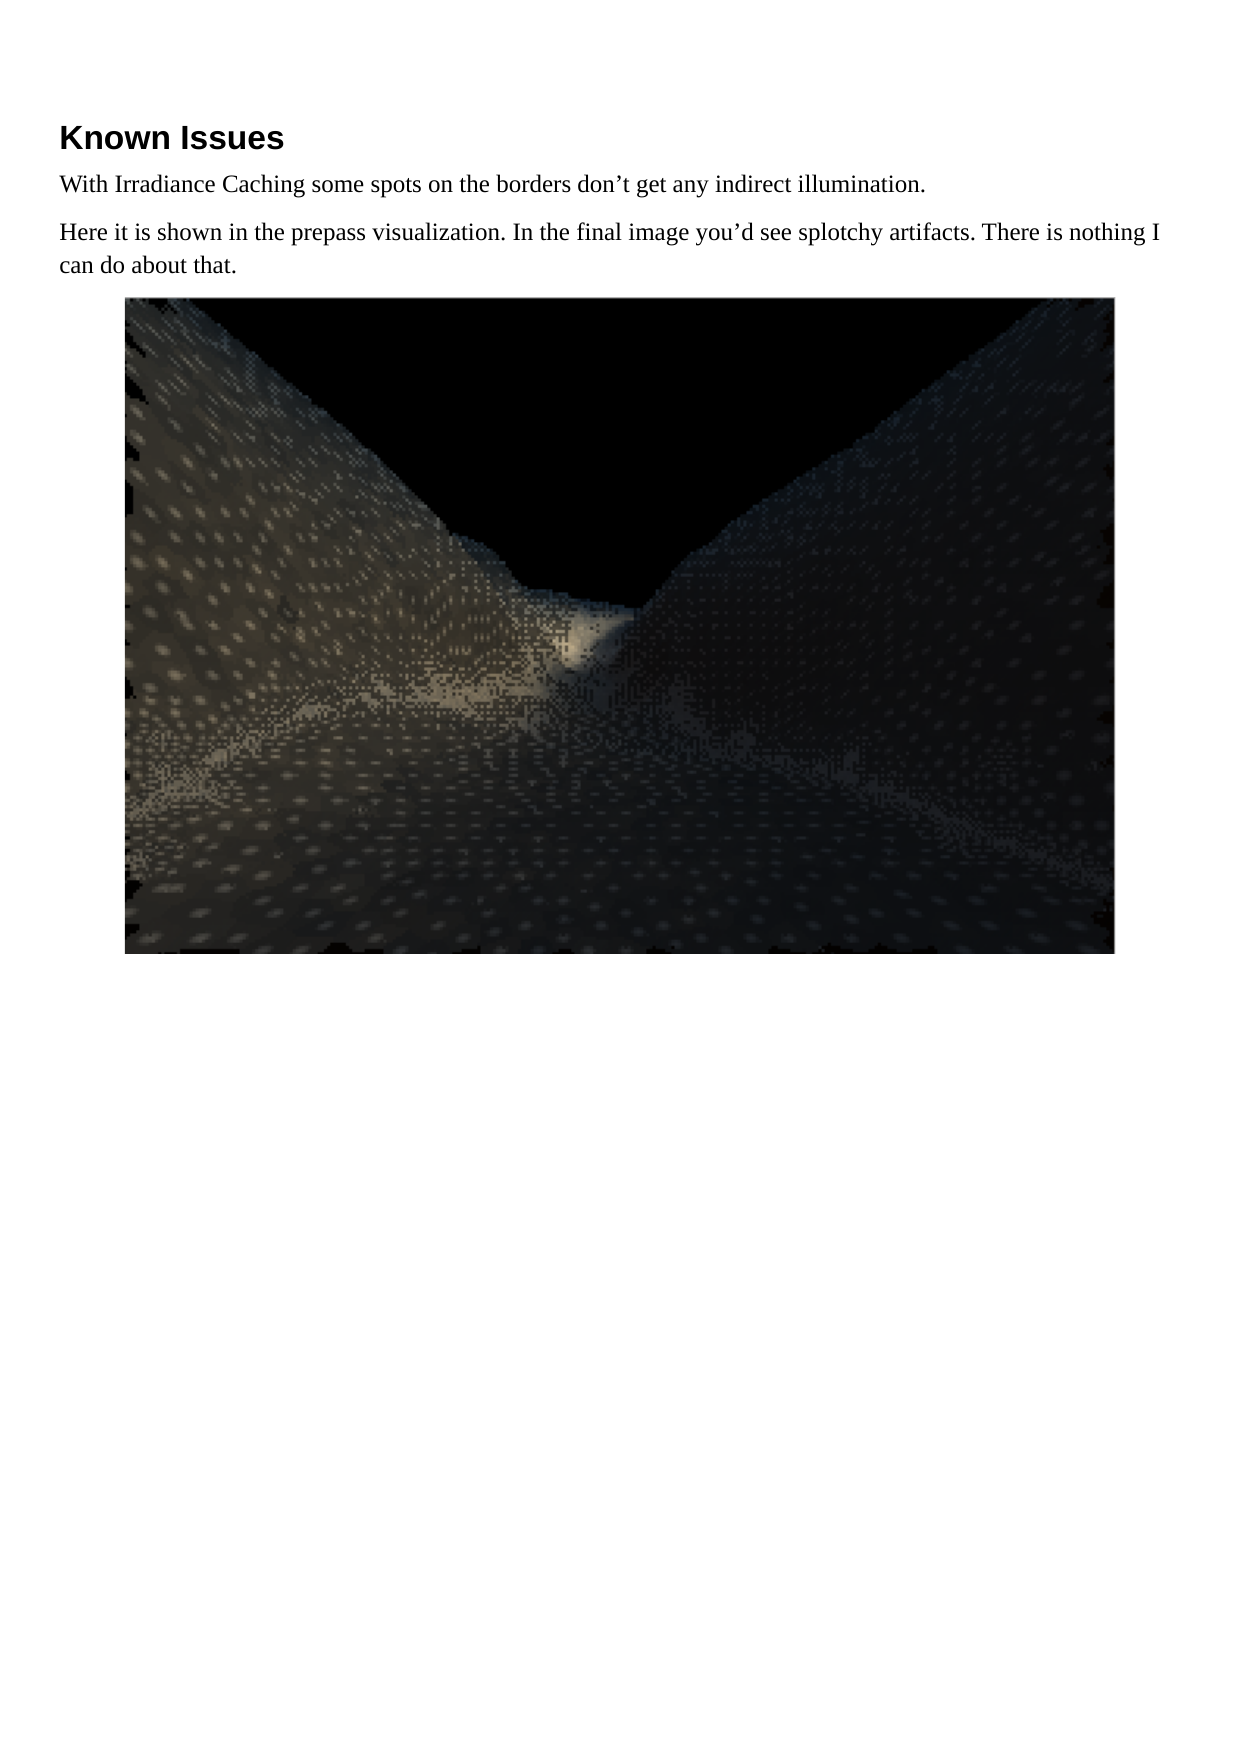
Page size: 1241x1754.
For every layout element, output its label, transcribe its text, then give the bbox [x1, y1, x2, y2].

picture [124, 297, 1116, 954]
text Here it is shown in the prepass visualization. In the final image you’d see splotchy artifacts. There is nothing I can do about that. [59, 217, 1181, 279]
text With Irradiance Caching some spots on the borders don’t get any indirect illumination. [59, 169, 1181, 198]
subtitle Known Issues [59, 118, 1181, 157]
